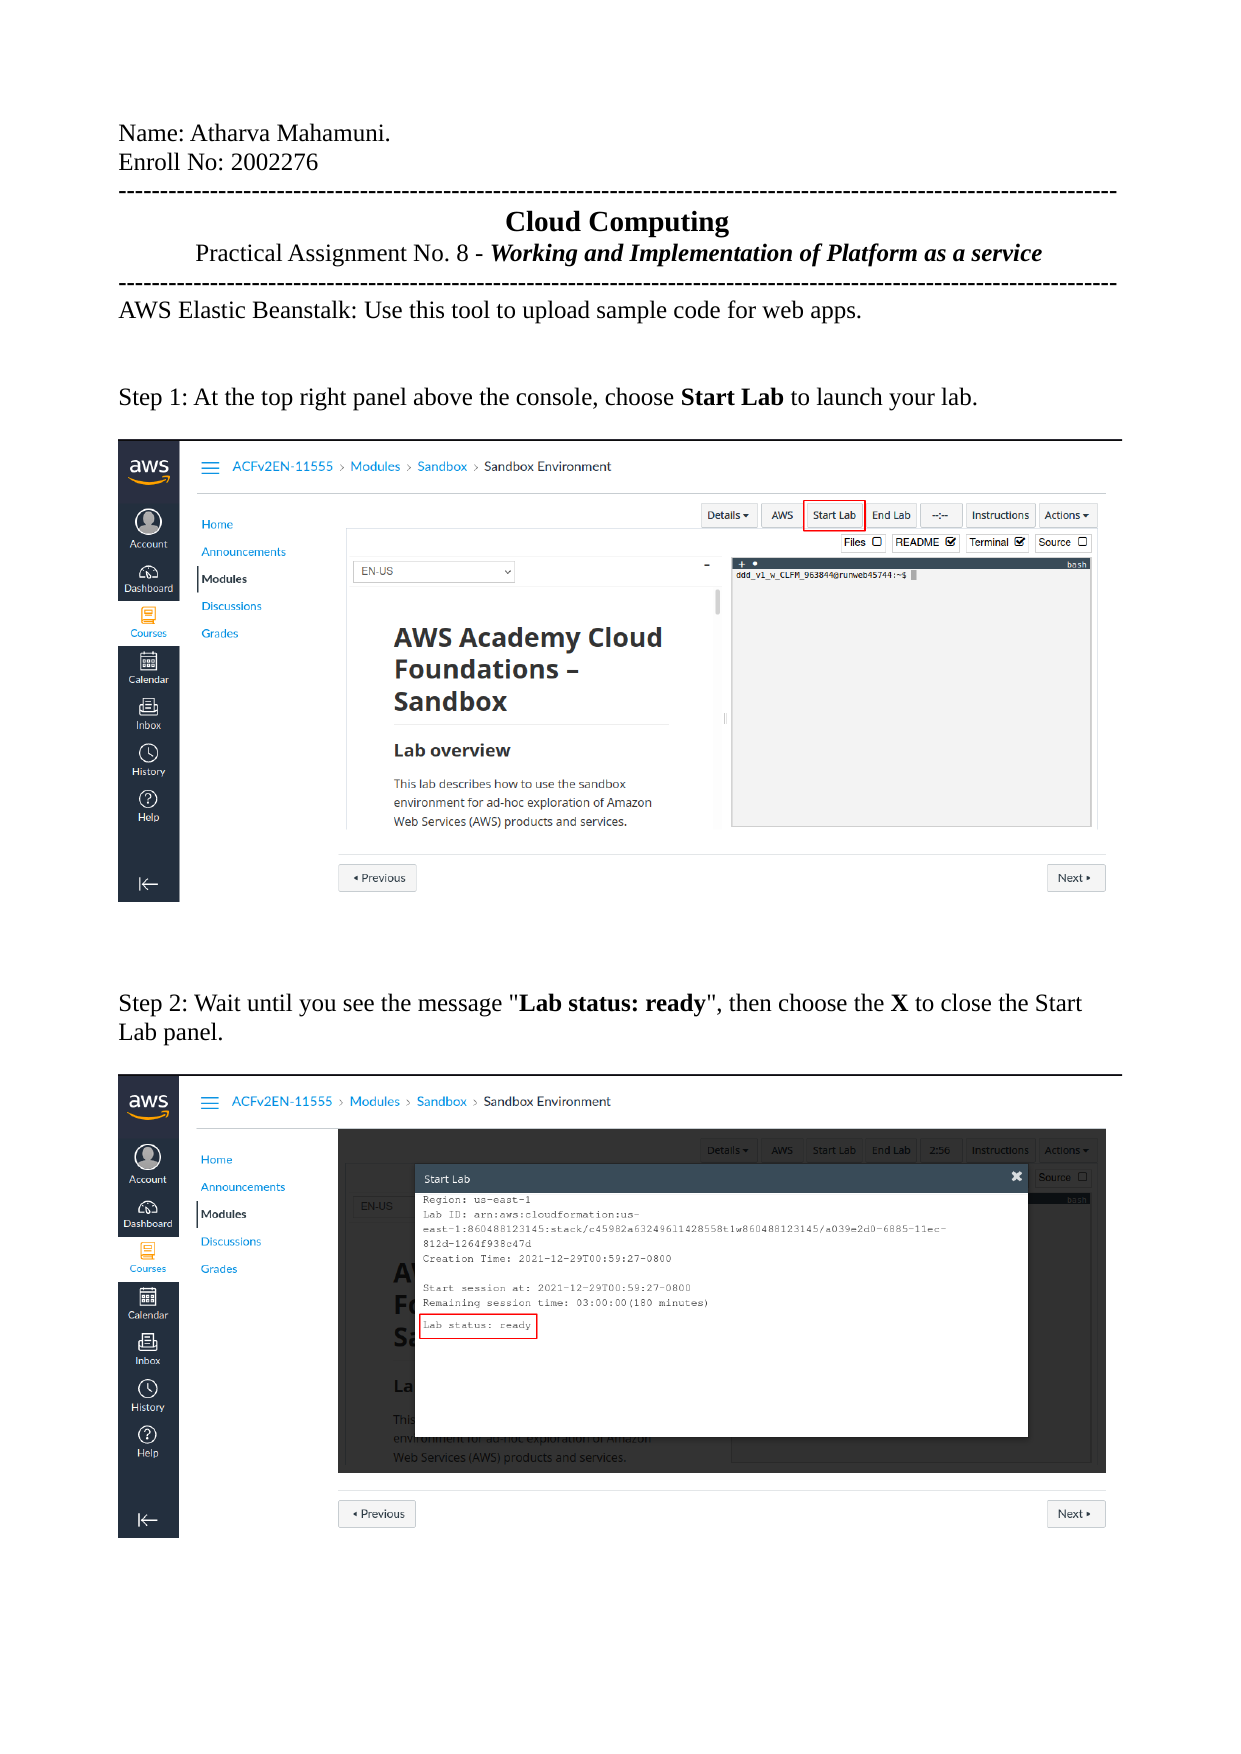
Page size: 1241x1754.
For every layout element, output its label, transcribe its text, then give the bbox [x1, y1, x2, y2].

text Step 2: Wait until you see the message "Lab status: ready", then choose the X to close the Start Lab panel. [118, 988, 1122, 1046]
text ------------------------------------------------------------------------------------------------------------------------ [118, 267, 1122, 295]
picture [118, 439, 1123, 902]
text Cloud Computing [118, 204, 1122, 238]
text Practical Assignment No. 8 - Working and Implementation of Platform as a service [118, 238, 1122, 267]
picture [118, 1074, 1123, 1538]
text AWS Elastic Beanstalk: Use this tool to upload sample code for web apps. [118, 295, 1122, 324]
text Name: Atharva Mahamuni. [118, 118, 1122, 147]
text ------------------------------------------------------------------------------------------------------------------------ [118, 176, 1122, 204]
text Step 1: At the top right panel above the console, choose Start Lab to launch your lab. [118, 382, 1122, 410]
text Enroll No: 2002276 [118, 147, 1122, 176]
